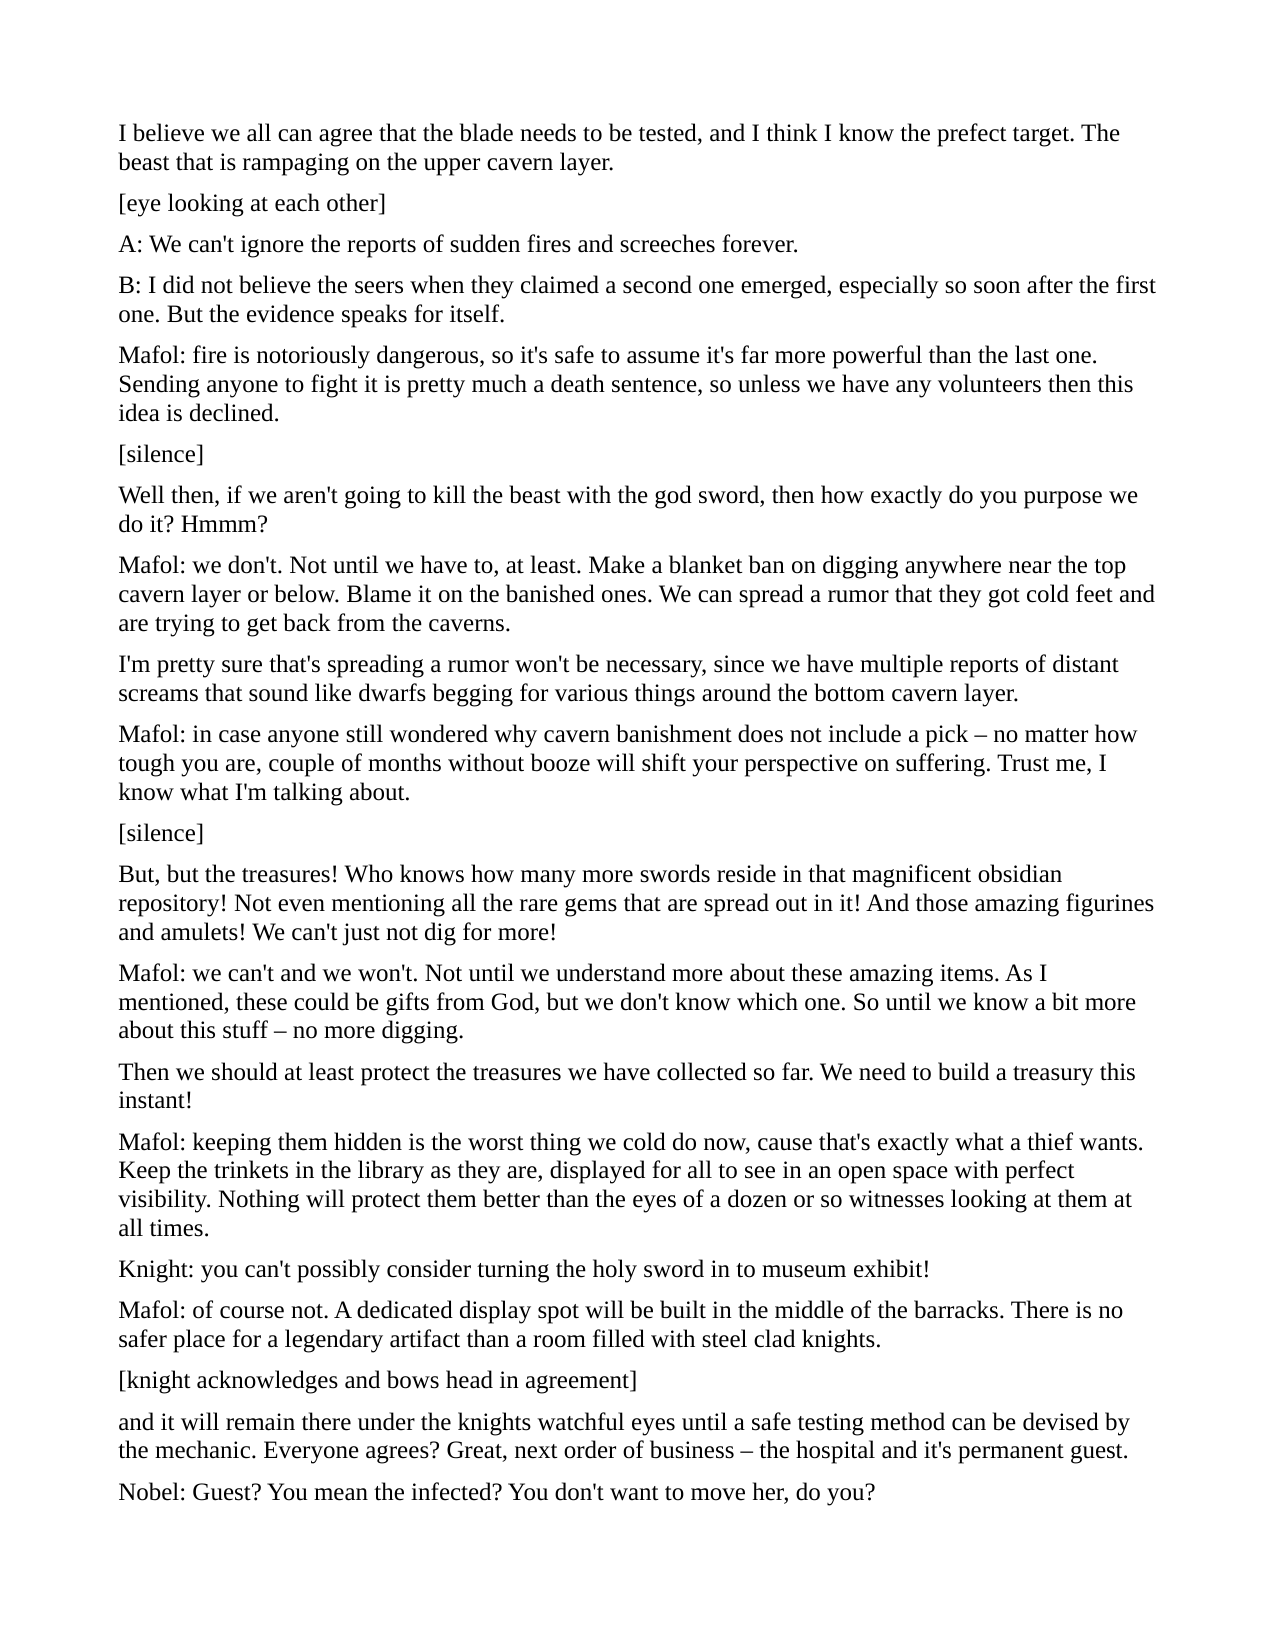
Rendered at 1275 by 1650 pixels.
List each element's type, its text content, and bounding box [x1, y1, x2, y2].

text Mafol: we can't and we won't. Not until we understand more about these amazing items. As I mentioned, these could be gifts from God, but we don't know which one. So until we know a bit more about this stuff – no more digging. [118, 958, 1157, 1044]
text Mafol: keeping them hidden is the worst thing we cold do now, cause that's exactly what a thief wants. Keep the trinkets in the library as they are, displayed for all to see in an open space with perfect visibility. Nothing will protect them better than the eyes of a dozen or so witnesses looking at them at all times. [118, 1127, 1157, 1242]
text Then we should at least protect the treasures we have collected so far. We need to build a treasury this instant! [118, 1057, 1157, 1114]
text Knight: you can't possibly consider turning the holy sword in to museum exhibit! [118, 1254, 1157, 1283]
text Mafol: in case anyone still wondered why cavern banishment does not include a pick – no matter how tough you are, couple of months without booze will shift your perspective on suffering. Trust me, I know what I'm talking about. [118, 719, 1157, 806]
text Mafol: fire is notoriously dangerous, so it's safe to assume it's far more powerful than the last one. Sending anyone to fight it is pretty much a death sentence, so unless we have any volunteers then this idea is declined. [118, 341, 1157, 427]
text I believe we all can agree that the blade needs to be tested, and I think I know the prefect target. The beast that is rampaging on the upper cavern layer. [118, 118, 1157, 176]
text [eye looking at each other] [118, 188, 1157, 217]
text [silence] [118, 818, 1157, 847]
text Nobel: Guest? You mean the infected? You don't want to move her, do you? [118, 1477, 1157, 1506]
text A: We can't ignore the reports of sudden fires and screeches forever. [118, 229, 1157, 258]
text But, but the treasures! Who knows how many more swords reside in that magnificent obsidian repository! Not even mentioning all the rare gems that are spread out in it! And those amazing figurines and amulets! We can't just not dig for more! [118, 859, 1157, 946]
text Well then, if we aren't going to kill the beast with the god sword, then how exactly do you purpose we do it? Hmmm? [118, 481, 1157, 538]
text Mafol: we don't. Not until we have to, at least. Make a blanket ban on digging anywhere near the top cavern layer or below. Blame it on the banished ones. We can spread a rumor that they got cold feet and are trying to get back from the caverns. [118, 551, 1157, 637]
text Mafol: of course not. A dedicated display spot will be built in the middle of the barracks. There is no safer place for a legendary artifact than a room filled with steel clad knights. [118, 1296, 1157, 1353]
text [knight acknowledges and bows head in agreement] [118, 1366, 1157, 1394]
text and it will remain there under the knights watchful eyes until a safe testing method can be devised by the mechanic. Everyone agrees? Great, next order of business – the hospital and it's permanent guest. [118, 1407, 1157, 1464]
text I'm pretty sure that's spreading a rumor won't be necessary, since we have multiple reports of distant screams that sound like dwarfs begging for various things around the bottom cavern layer. [118, 649, 1157, 707]
text B: I did not believe the seers when they claimed a second one emerged, especially so soon after the first one. But the evidence speaks for itself. [118, 271, 1157, 328]
text [silence] [118, 439, 1157, 468]
